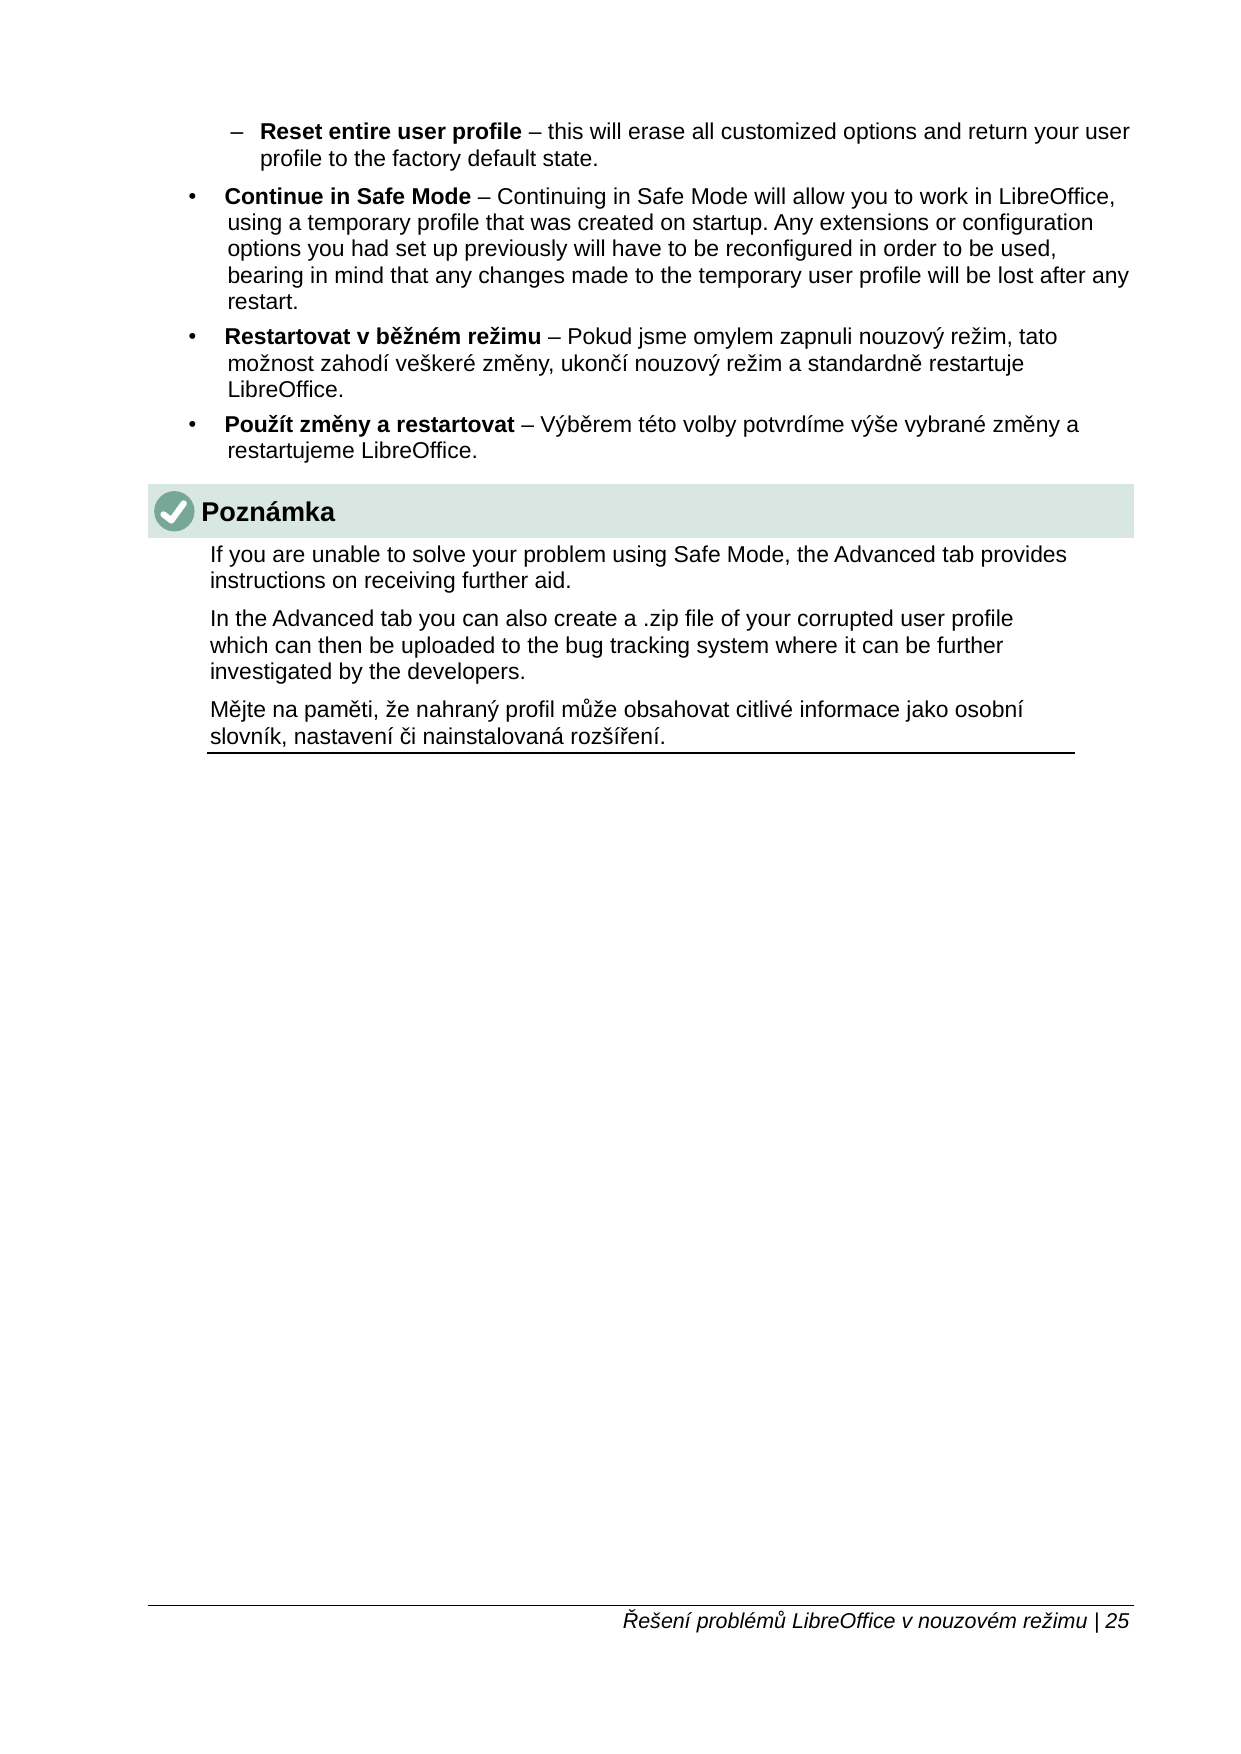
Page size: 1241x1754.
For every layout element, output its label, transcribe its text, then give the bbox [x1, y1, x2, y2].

list Reset entire user profile – this will erase all customized options and return your user profile to the factory default state. [230, 118, 1134, 171]
text Mějte na paměti, že nahraný profil může obsahovat citlivé informace jako osobní slovník, nastavení či nainstalovaná rozšíření. [207, 693, 1075, 752]
list Restartovat v běžném režimu – Pokud jsme omylem zapnuli nouzový režim, tato možnost zahodí veškeré změny, ukončí nouzový režim a standardně restartuje LibreOffice. [185, 320, 1134, 402]
list Continue in Safe Mode – Continuing in Safe Mode will allow you to work in LibreOffice, using a temporary profile that was created on startup. Any extensions or configuration options you had set up previously will have to be reconfigured in order to be used, bearing in mind that any changes made to the temporary user profile will be lost after any restart. [185, 180, 1134, 314]
text If you are unable to solve your problem using Safe Mode, the Advanced tab provides instructions on receiving further aid. [207, 538, 1075, 594]
text In the Advanced tab you can also create a .zip file of your corrupted user profile which can then be uploaded to the bug tracking system where it can be further investigated by the developers. [207, 602, 1075, 684]
list Použít změny a restartovat – Výběrem této volby potvrdíme výše vybrané změny a restartujeme LibreOffice. [185, 408, 1134, 467]
subtitle Poznámka [148, 484, 1134, 538]
